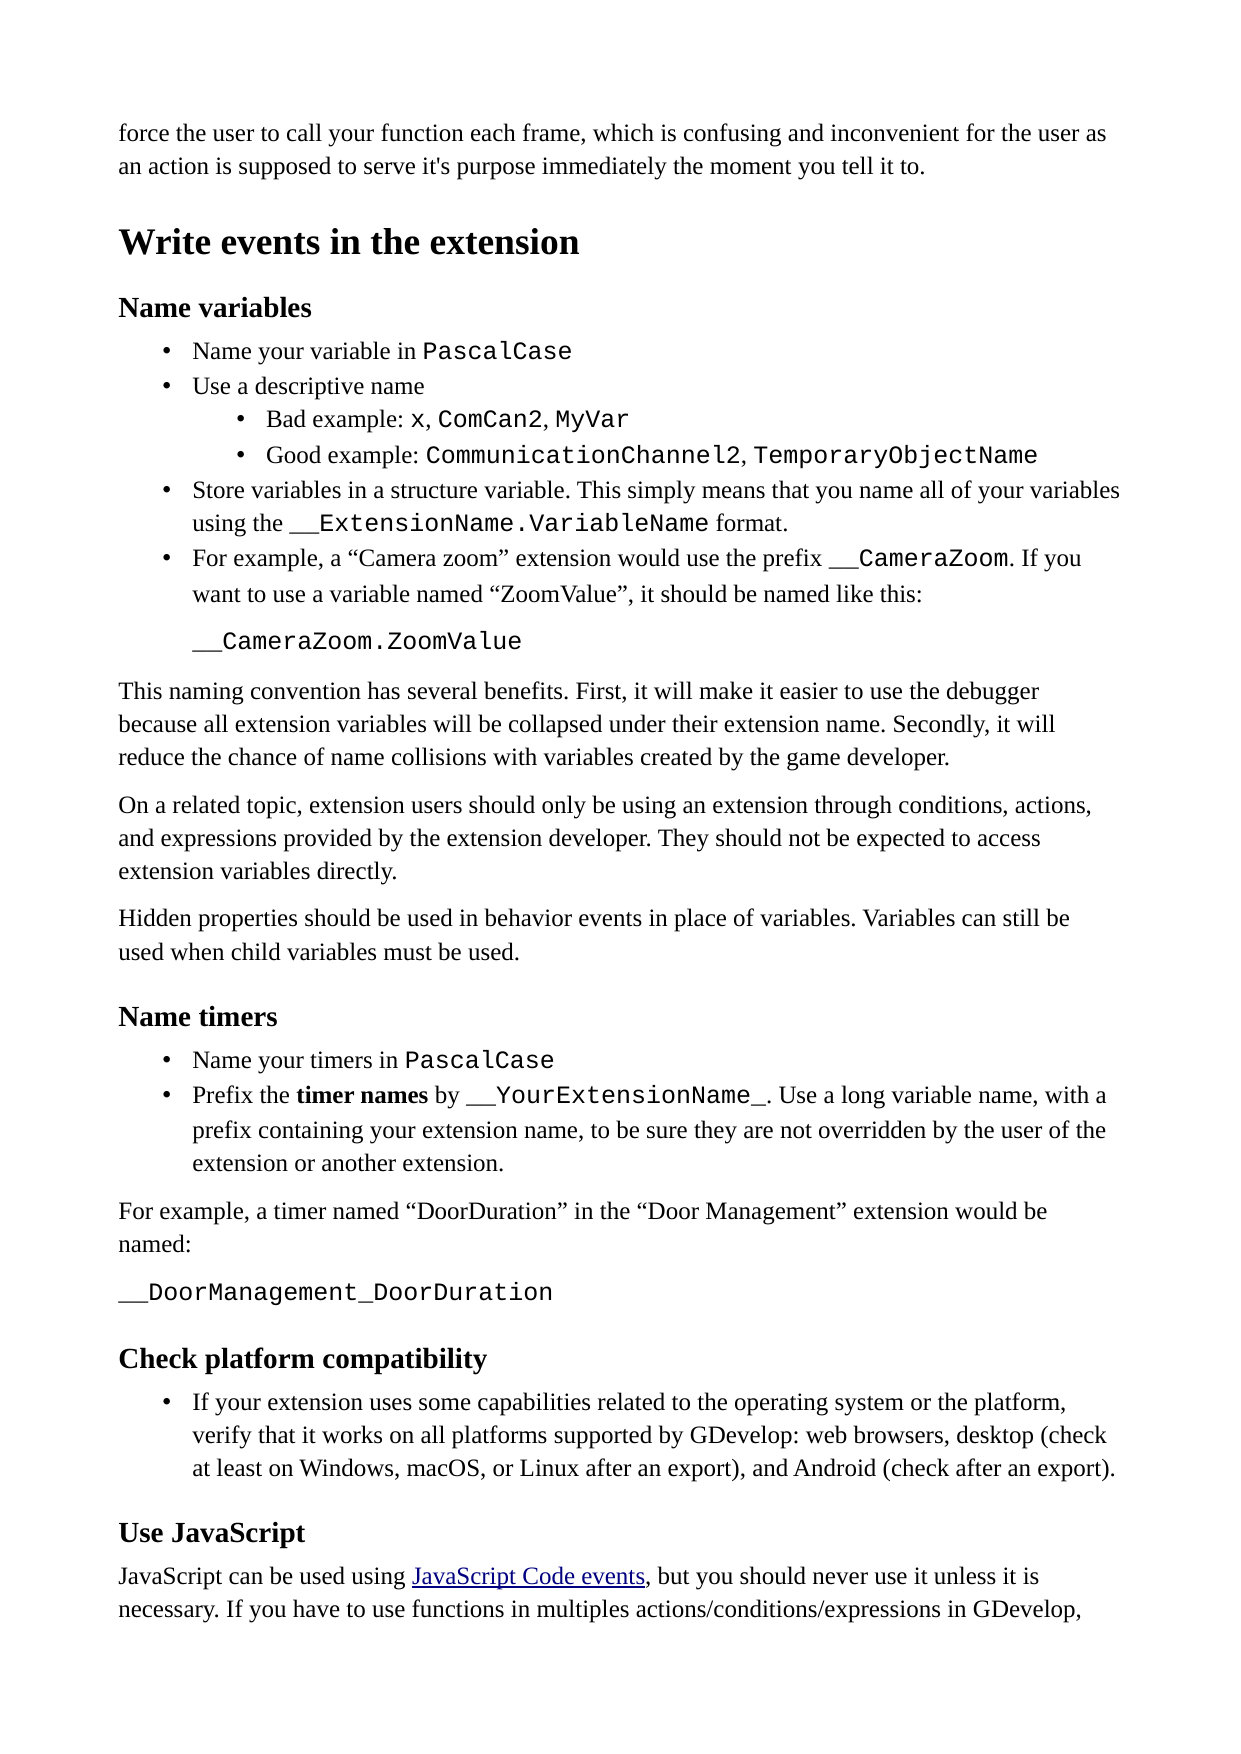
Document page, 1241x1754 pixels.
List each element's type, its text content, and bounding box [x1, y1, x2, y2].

list Name your timers in PascalCase [162, 1045, 1122, 1076]
text On a related topic, extension users should only be using an extension through conditions, actions, and expressions provided by the extension developer. They should not be expected to access extension variables directly. [118, 790, 1122, 885]
text force the user to call your function each frame, which is confusing and inconvenient for the user as an action is supposed to serve it's purpose immediately the moment you tell it to. [118, 118, 1122, 180]
list Prefix the timer names by __YourExtensionName_. Use a long variable name, with a prefix containing your extension name, to be sure they are not overridden by the user of the extension or another extension. [162, 1080, 1122, 1177]
text JavaScript can be used using JavaScript Code events, but you should never use it unless it is necessary. If you have to use functions in multiples actions/conditions/expressions in GDevelop, [118, 1561, 1122, 1623]
list If your extension uses some capabilities related to the operating system or the platform, verify that it works on all platforms supported by GDevelop: web browsers, desktop (check at least on Windows, macOS, or Linux after an export), and Android (check after an export). [162, 1387, 1122, 1482]
subtitle Write events in the extension [118, 219, 1122, 263]
list Name your variable in PascalCase [162, 336, 1122, 367]
list Store variables in a structure variable. This simply means that you name all of your variables using the __ExtensionName.VariableName format. [162, 475, 1122, 539]
subtitle Use JavaScript [118, 1515, 1122, 1549]
text For example, a timer named “DoorDuration” in the “Door Management” extension would be named: [118, 1196, 1122, 1258]
text This naming convention has several benefits. First, it will make it easier to use the debugger because all extension variables will be collapsed under their extension name. Secondly, it will reduce the chance of name collisions with variables created by the game developer. [118, 676, 1122, 771]
text __DoorManagement_DoorDuration [118, 1277, 1122, 1307]
list Good example: CommunicationChannel2, TemporaryObjectName [236, 440, 1122, 471]
list Bad example: x, ComCan2, MyVar [236, 404, 1122, 435]
subtitle Name timers [118, 999, 1122, 1032]
text Hidden properties should be used in behavior events in place of variables. Variables can still be used when child variables must be used. [118, 903, 1122, 965]
subtitle Check platform compatibility [118, 1341, 1122, 1375]
list For example, a “Camera zoom” extension would use the prefix __CameraZoom. If you want to use a variable named “ZoomValue”, it should be named like this: [162, 543, 1122, 607]
subtitle Name variables [118, 290, 1122, 323]
list Use a descriptive name [162, 371, 1122, 400]
list __CameraZoom.ZoomValue [162, 626, 1122, 657]
